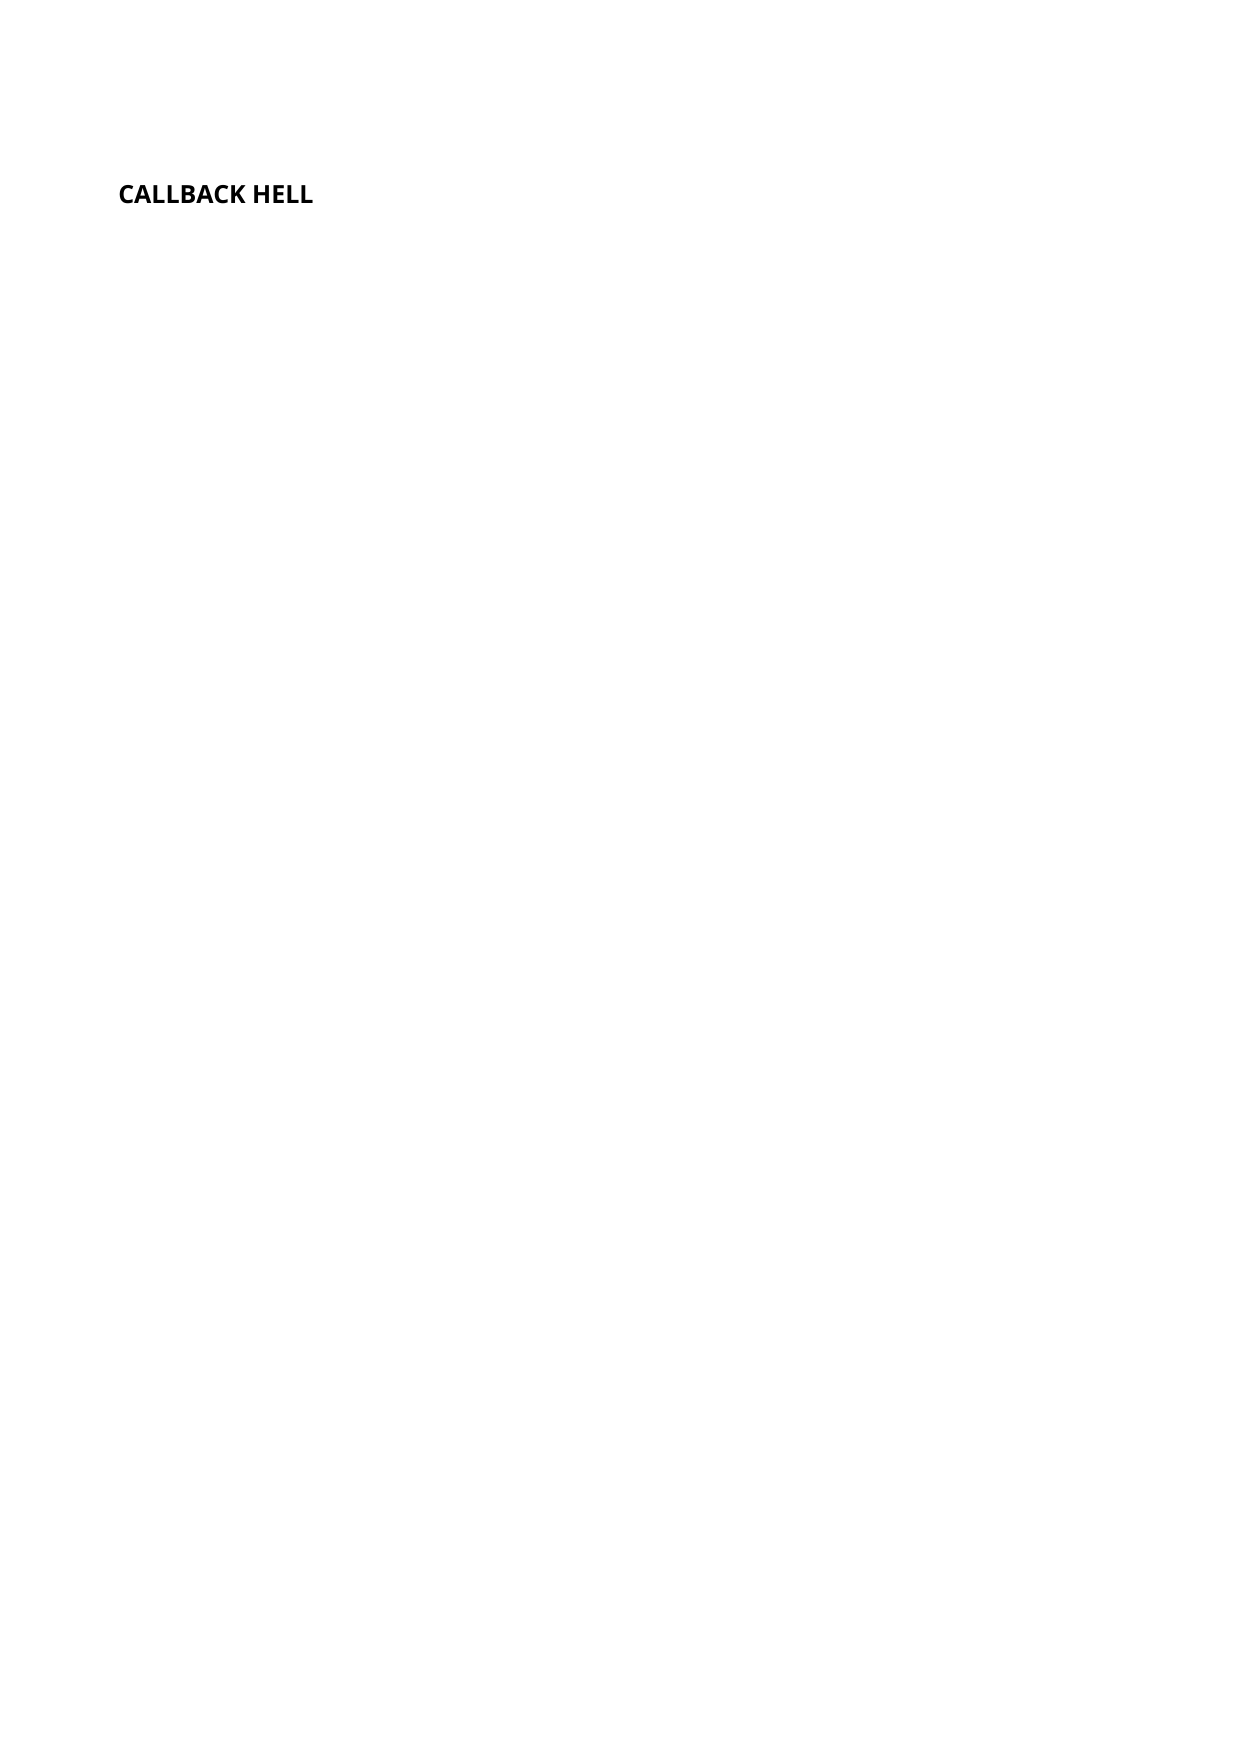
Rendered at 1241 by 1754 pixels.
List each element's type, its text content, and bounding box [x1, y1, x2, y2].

text CALLBACK HELL [118, 176, 1122, 210]
